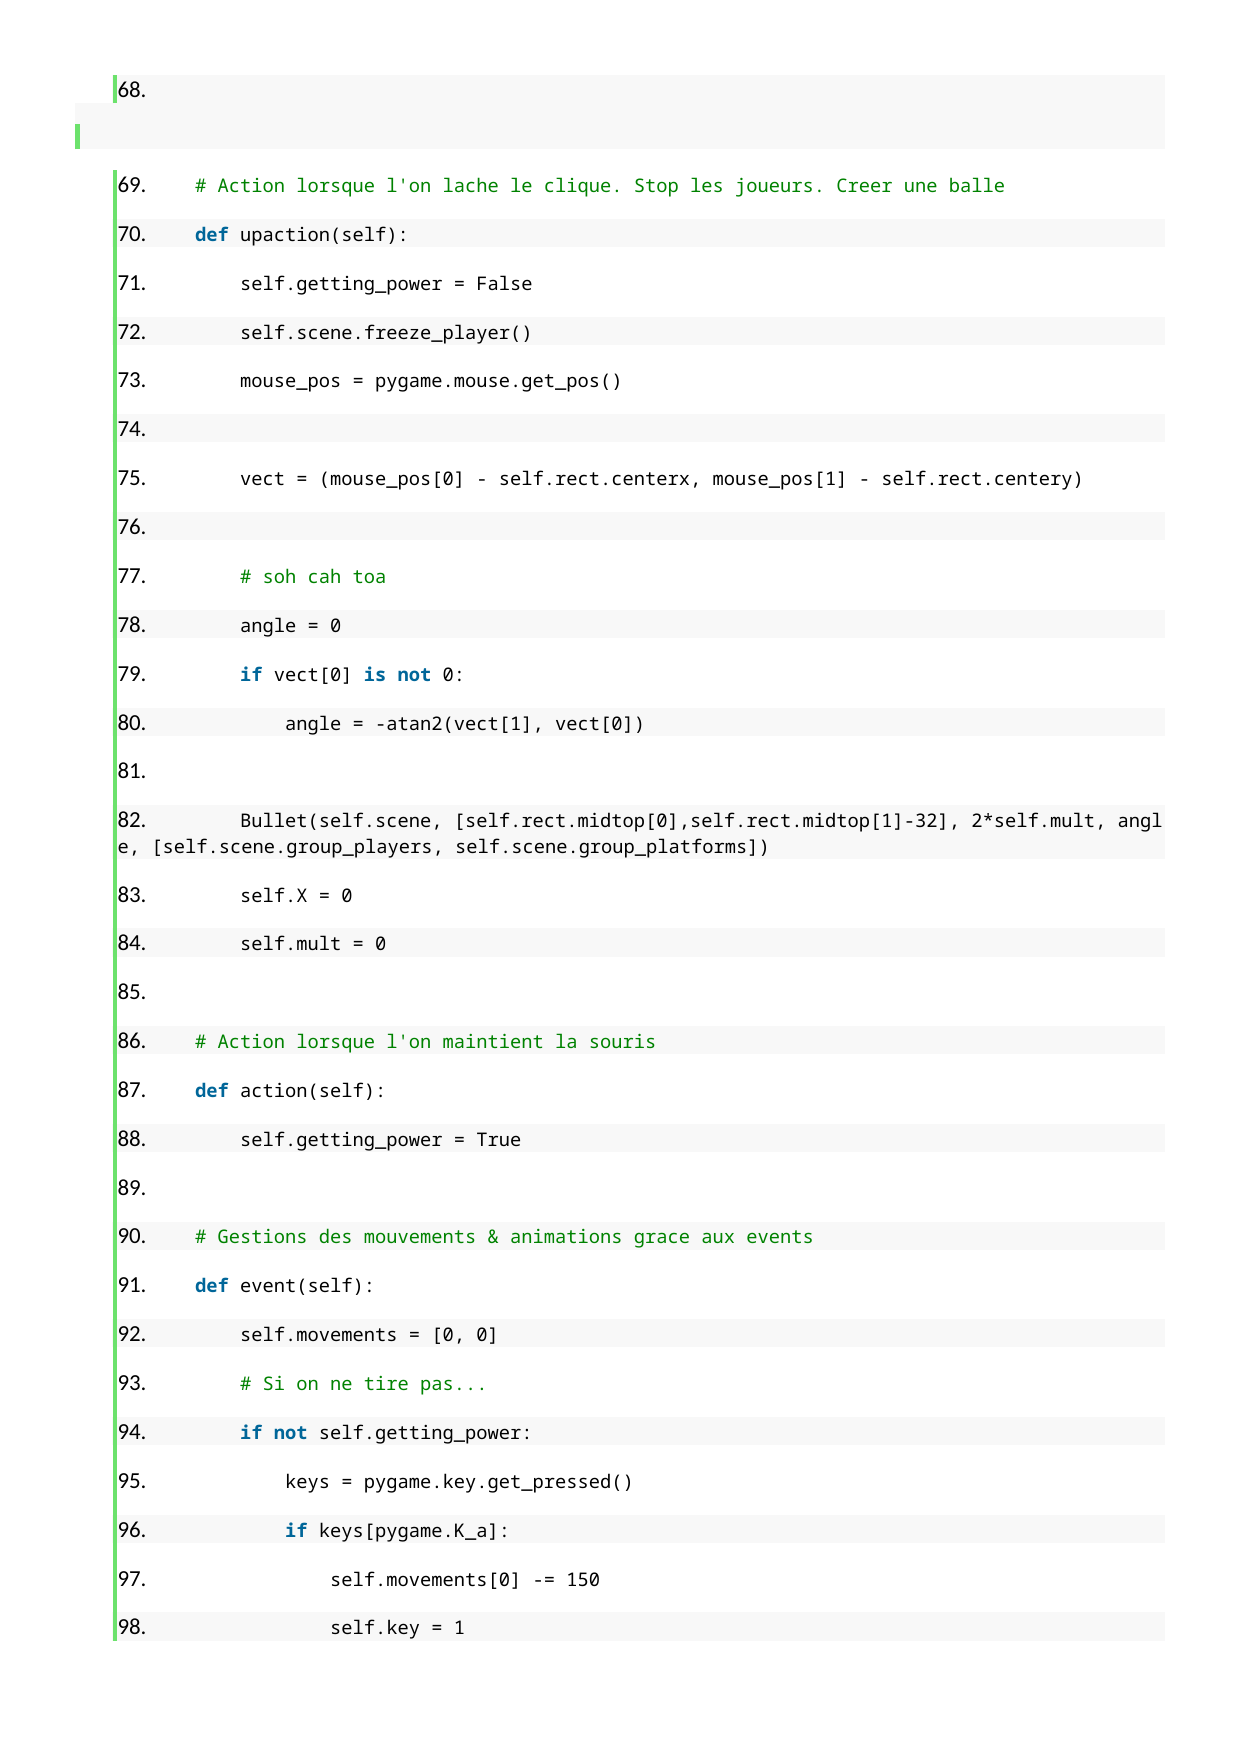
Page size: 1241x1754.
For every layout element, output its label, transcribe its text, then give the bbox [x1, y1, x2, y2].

list def action(self): [117, 1075, 1165, 1103]
list self.movements[0] -= 150 [117, 1564, 1165, 1592]
list self.scene.freeze_player() [117, 317, 1165, 345]
list self.mult = 0 [117, 928, 1165, 957]
list if vect[0] is not 0: [117, 659, 1165, 687]
list self.X = 0 [117, 880, 1165, 908]
list def upaction(self): [117, 219, 1165, 247]
list mouse_pos = pygame.mouse.get_pos() [117, 366, 1165, 394]
list angle = -atan2(vect[1], vect[0]) [117, 708, 1165, 736]
list self.getting_power = False [117, 268, 1165, 296]
list angle = 0 [117, 610, 1165, 638]
list Bullet(self.scene, [self.rect.midtop[0],self.rect.midtop[1]-32], 2*self.mult, angle, [self.scene.group_players, self.scene.group_platforms]) [117, 805, 1165, 859]
list if keys[pygame.K_a]: [117, 1515, 1165, 1543]
list if not self.getting_power: [117, 1417, 1165, 1445]
list self.key = 1 [117, 1612, 1165, 1641]
list # Si on ne tire pas... [117, 1368, 1165, 1396]
list # Action lorsque l'on maintient la souris [117, 1026, 1165, 1054]
list self.movements = [0, 0] [117, 1319, 1165, 1347]
list keys = pygame.key.get_pressed() [117, 1466, 1165, 1494]
list # Gestions des mouvements & animations grace aux events [117, 1222, 1165, 1250]
list self.getting_power = True [117, 1124, 1165, 1152]
list def event(self): [117, 1271, 1165, 1298]
list vect = (mouse_pos[0] - self.rect.centerx, mouse_pos[1] - self.rect.centery) [117, 463, 1165, 491]
list # Action lorsque l'on lache le clique. Stop les joueurs. Creer une balle [117, 170, 1165, 198]
list # soh cah toa [117, 561, 1165, 589]
